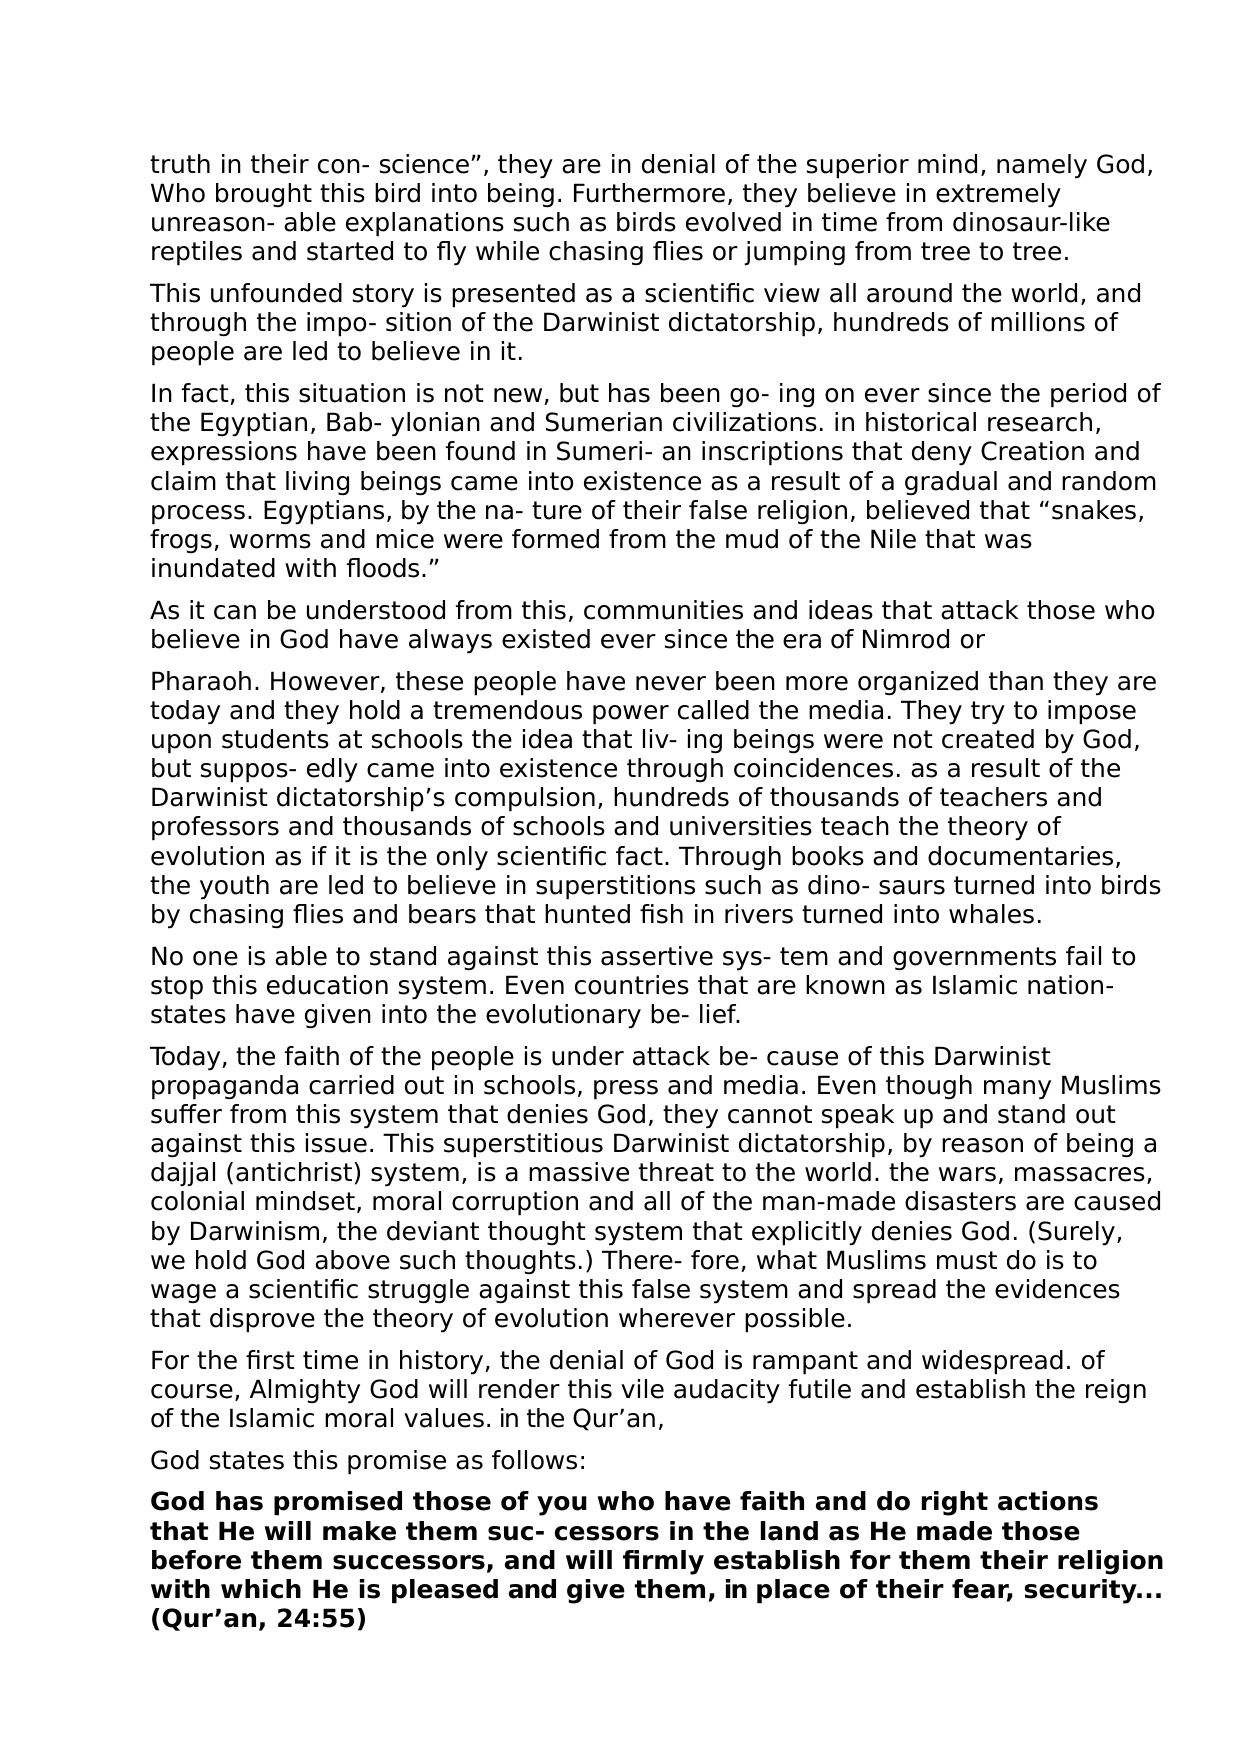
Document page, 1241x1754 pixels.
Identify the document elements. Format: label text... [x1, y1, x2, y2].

text No one is able to stand against this assertive sys- tem and governments fail to stop this education system. Even countries that are known as Islamic nation-states have given into the evolutionary be- lief. [150, 942, 1165, 1029]
text This unfounded story is presented as a scientific view all around the world, and through the impo- sition of the Darwinist dictatorship, hundreds of millions of people are led to believe in it. [150, 279, 1165, 367]
text truth in their con- science”, they are in denial of the superior mind, namely God, Who brought this bird into being. Furthermore, they believe in extremely unreason- able explanations such as birds evolved in time from dinosaur-like reptiles and started to fly while chasing flies or jumping from tree to tree. [150, 150, 1165, 267]
text In fact, this situation is not new, but has been go- ing on ever since the period of the Egyptian, Bab- ylonian and Sumerian civilizations. in historical research, expressions have been found in Sumeri- an inscriptions that deny Creation and claim that living beings came into existence as a result of a gradual and random process. Egyptians, by the na- ture of their false religion, believed that “snakes, frogs, worms and mice were formed from the mud of the Nile that was inundated with floods.” [150, 379, 1165, 583]
text God states this promise as follows: [150, 1446, 1165, 1475]
text As it can be understood from this, communities and ideas that attack those who believe in God have always existed ever since the era of Nimrod or [150, 596, 1165, 654]
text Pharaoh. However, these people have never been more organized than they are today and they hold a tremendous power called the media. They try to impose upon students at schools the idea that liv- ing beings were not created by God, but suppos- edly came into existence through coincidences. as a result of the Darwinist dictatorship’s compulsion, hundreds of thousands of teachers and professors and thousands of schools and universities teach the theory of evolution as if it is the only scientific fact. Through books and documentaries, the youth are led to believe in superstitions such as dino- saurs turned into birds by chasing flies and bears that hunted fish in rivers turned into whales. [150, 667, 1165, 929]
text Today, the faith of the people is under attack be- cause of this Darwinist propaganda carried out in schools, press and media. Even though many Muslims suffer from this system that denies God, they cannot speak up and stand out against this issue. This superstitious Darwinist dictatorship, by reason of being a dajjal (antichrist) system, is a massive threat to the world. the wars, massacres, colonial mindset, moral corruption and all of the man-made disasters are caused by Darwinism, the deviant thought system that explicitly denies God. (Surely, we hold God above such thoughts.) There- fore, what Muslims must do is to wage a scientific struggle against this false system and spread the evidences that disprove the theory of evolution wherever possible. [150, 1042, 1165, 1333]
text God has promised those of you who have faith and do right actions that He will make them suc- cessors in the land as He made those before them successors, and will firmly establish for them their religion with which He is pleased and give them, in place of their fear, security... (Qur’an, 24:55) [150, 1487, 1165, 1633]
text For the first time in history, the denial of God is rampant and widespread. of course, Almighty God will render this vile audacity futile and establish the reign of the Islamic moral values. in the Qur’an, [150, 1346, 1165, 1433]
